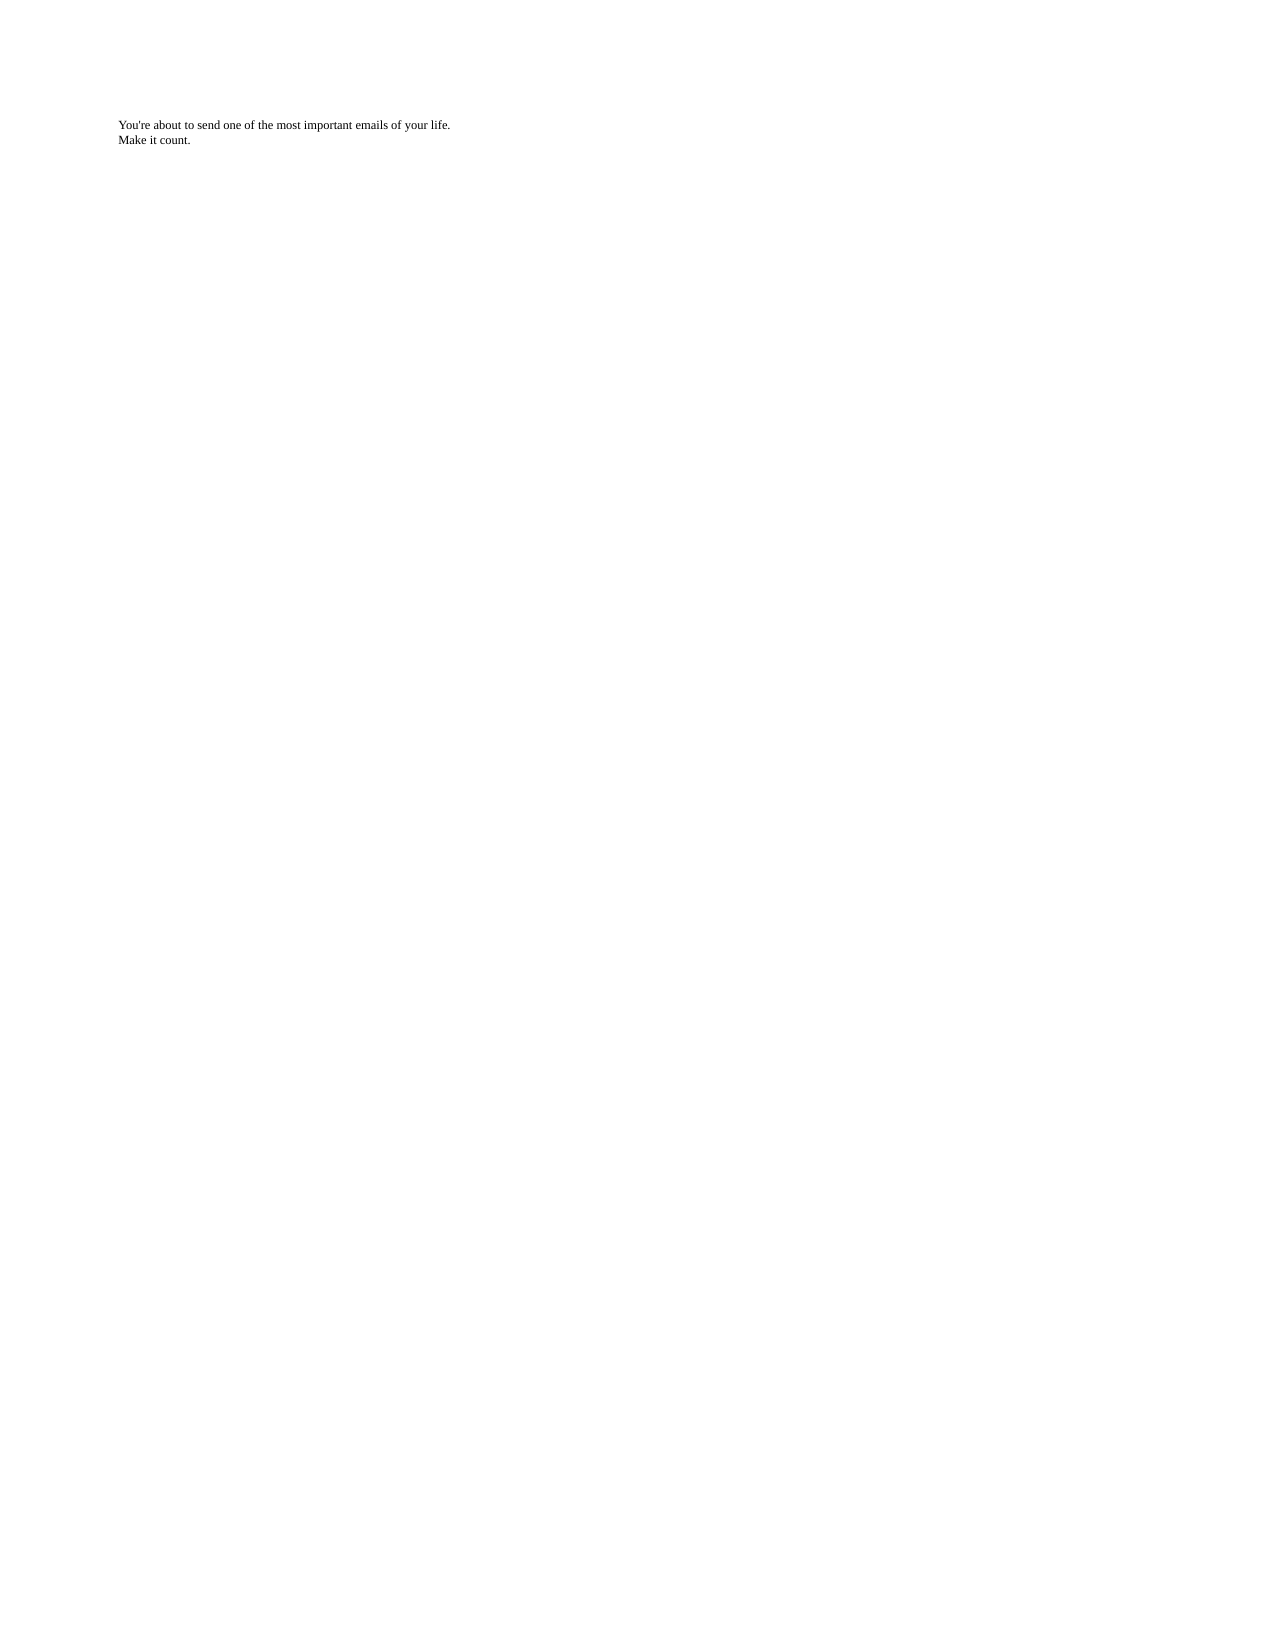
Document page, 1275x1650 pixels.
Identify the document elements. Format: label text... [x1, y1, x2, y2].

text Make it count. [118, 132, 1157, 147]
text You're about to send one of the most important emails of your life. [118, 118, 1157, 132]
